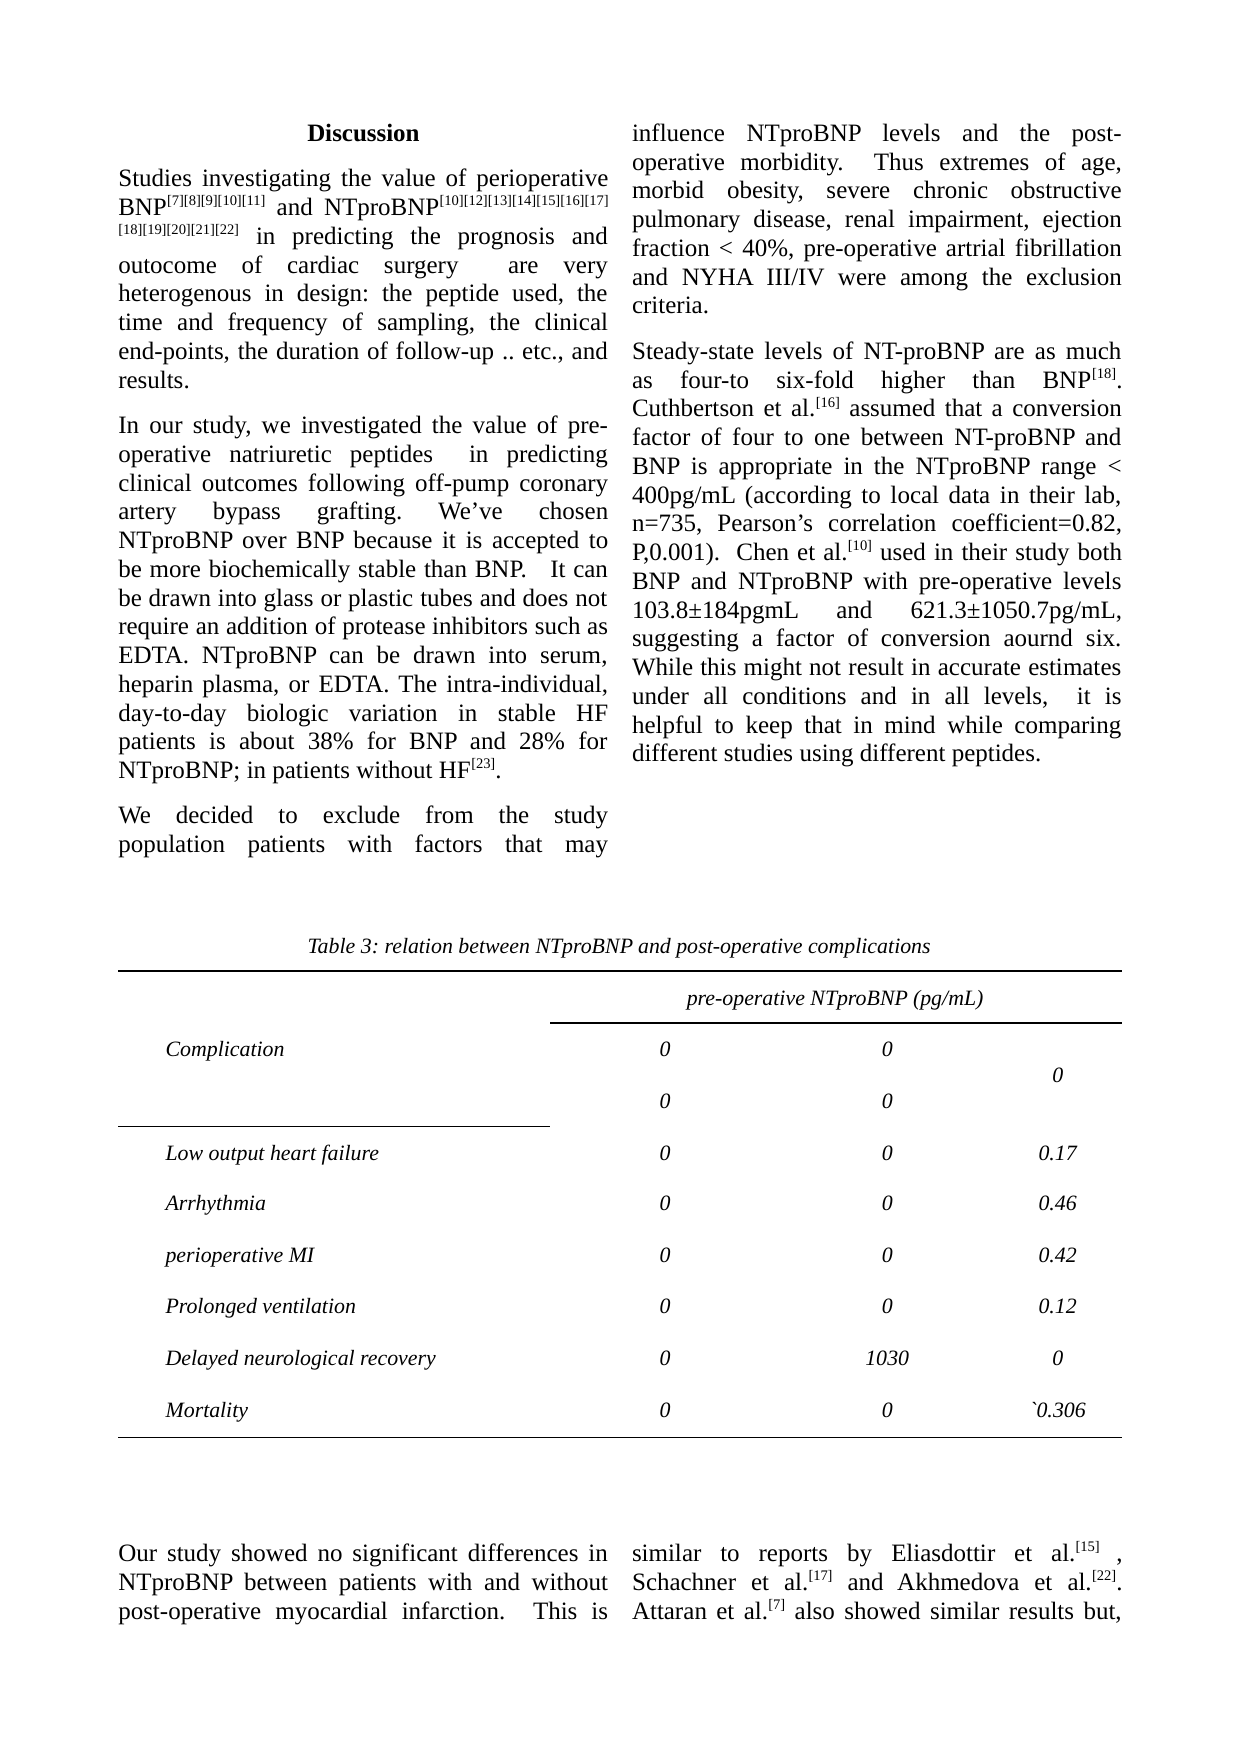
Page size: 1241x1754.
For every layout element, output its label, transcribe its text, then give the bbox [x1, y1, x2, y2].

table_cell Low output heart failure [118, 1127, 550, 1177]
table_cell 0 [781, 1229, 995, 1281]
text Steady-state levels of NT-proBNP are as much as four-to six-fold higher than BNP[18]. Cuthbertson et al.[16] assumed that a conversion factor of four to one between NT-proBNP and BNP is appropriate in the NTproBNP range < 400pg/mL (according to local data in their lab, n=735, Pearson’s correlation coefficient=0.82, P,0.001). Chen et al.[10] used in their study both BNP and NTproBNP with pre-operative levels 103.8±184pgmL and 621.3±1050.7pg/mL, suggesting a factor of conversion aournd six. While this might not result in accurate estimates under all conditions and in all levels, it is helpful to keep that in mind while comparing different studies using different peptides. [632, 336, 1122, 767]
table_header Complication [118, 972, 550, 1126]
table_cell 0 [995, 1333, 1122, 1384]
text We decided to exclude from the study population patients with factors that may [118, 801, 608, 858]
table_cell 0 [550, 1074, 781, 1126]
table_cell Arrhythmia [118, 1178, 550, 1229]
table_cell 0 [781, 1281, 995, 1333]
table_cell 0 [781, 1024, 995, 1074]
text Our study showed no significant differences in NTproBNP between patients with and without post-operative myocardial infarction. This is [118, 1538, 608, 1624]
table_cell 0 [781, 1178, 995, 1229]
text Studies investigating the value of perioperative BNP[7][8][9][10][11] and NTproBNP[10][12][13][14][15][16][17][18][19][20][21][22] in predicting the prognosis and outocome of cardiac surgery are very heterogenous in design: the peptide used, the time and frequency of sampling, the clinical end-points, the duration of follow-up .. etc., and results. [118, 163, 608, 393]
table_cell 0 [781, 1385, 995, 1436]
text Table 3: relation between NTproBNP and post-operative complications [118, 933, 1122, 958]
table_cell Prolonged ventilation [118, 1281, 550, 1333]
table_cell 0.42 [995, 1229, 1122, 1281]
table_cell 0.12 [995, 1281, 1122, 1333]
table_cell 0 [550, 1178, 781, 1229]
table_cell 0 [550, 1333, 781, 1384]
text In our study, we investigated the value of pre-operative natriuretic peptides in predicting clinical outcomes following off-pump coronary artery bypass grafting. We’ve chosen NTproBNP over BNP because it is accepted to be more biochemically stable than BNP. It can be drawn into glass or plastic tubes and does not require an addition of protease inhibitors such as EDTA. NTproBNP can be drawn into serum, heparin plasma, or EDTA. The intra-individual, day-to-day biologic variation in stable HF patients is about 38% for BNP and 28% for NTproBNP; in patients without HF[23]. [118, 410, 608, 784]
table_cell 1030 [781, 1333, 995, 1384]
table_cell 0 [781, 1126, 995, 1177]
table_cell 0 [550, 1126, 781, 1177]
table_cell Delayed neurological recovery [118, 1333, 550, 1384]
table_cell 0 [550, 1229, 781, 1281]
table_cell 0 [550, 1385, 781, 1436]
table_cell 0.17 [995, 1126, 1122, 1177]
table_cell 0 [781, 1074, 995, 1126]
table_cell 0.46 [995, 1178, 1122, 1229]
table_cell `0.306 [995, 1385, 1122, 1436]
text Discussion [118, 118, 608, 147]
text similar to reports by Eliasdottir et al.[15] , Schachner et al.[17] and Akhmedova et al.[22]. Attaran et al.[7] also showed similar results but, [632, 1538, 1122, 1624]
table_cell 0 [995, 1024, 1122, 1126]
table_cell Mortality [118, 1385, 550, 1436]
table_cell 0 [550, 1281, 781, 1333]
table_cell perioperative MI [118, 1229, 550, 1281]
text influence NTproBNP levels and the post-operative morbidity. Thus extremes of age, morbid obesity, severe chronic obstructive pulmonary disease, renal impairment, ejection fraction < 40%, pre-operative artrial fibrillation and NYHA III/IV were among the exclusion criteria. [632, 118, 1122, 319]
table_cell 0 [550, 1024, 781, 1074]
table_header pre-operative NTproBNP (pg/mL) [550, 972, 1122, 1022]
